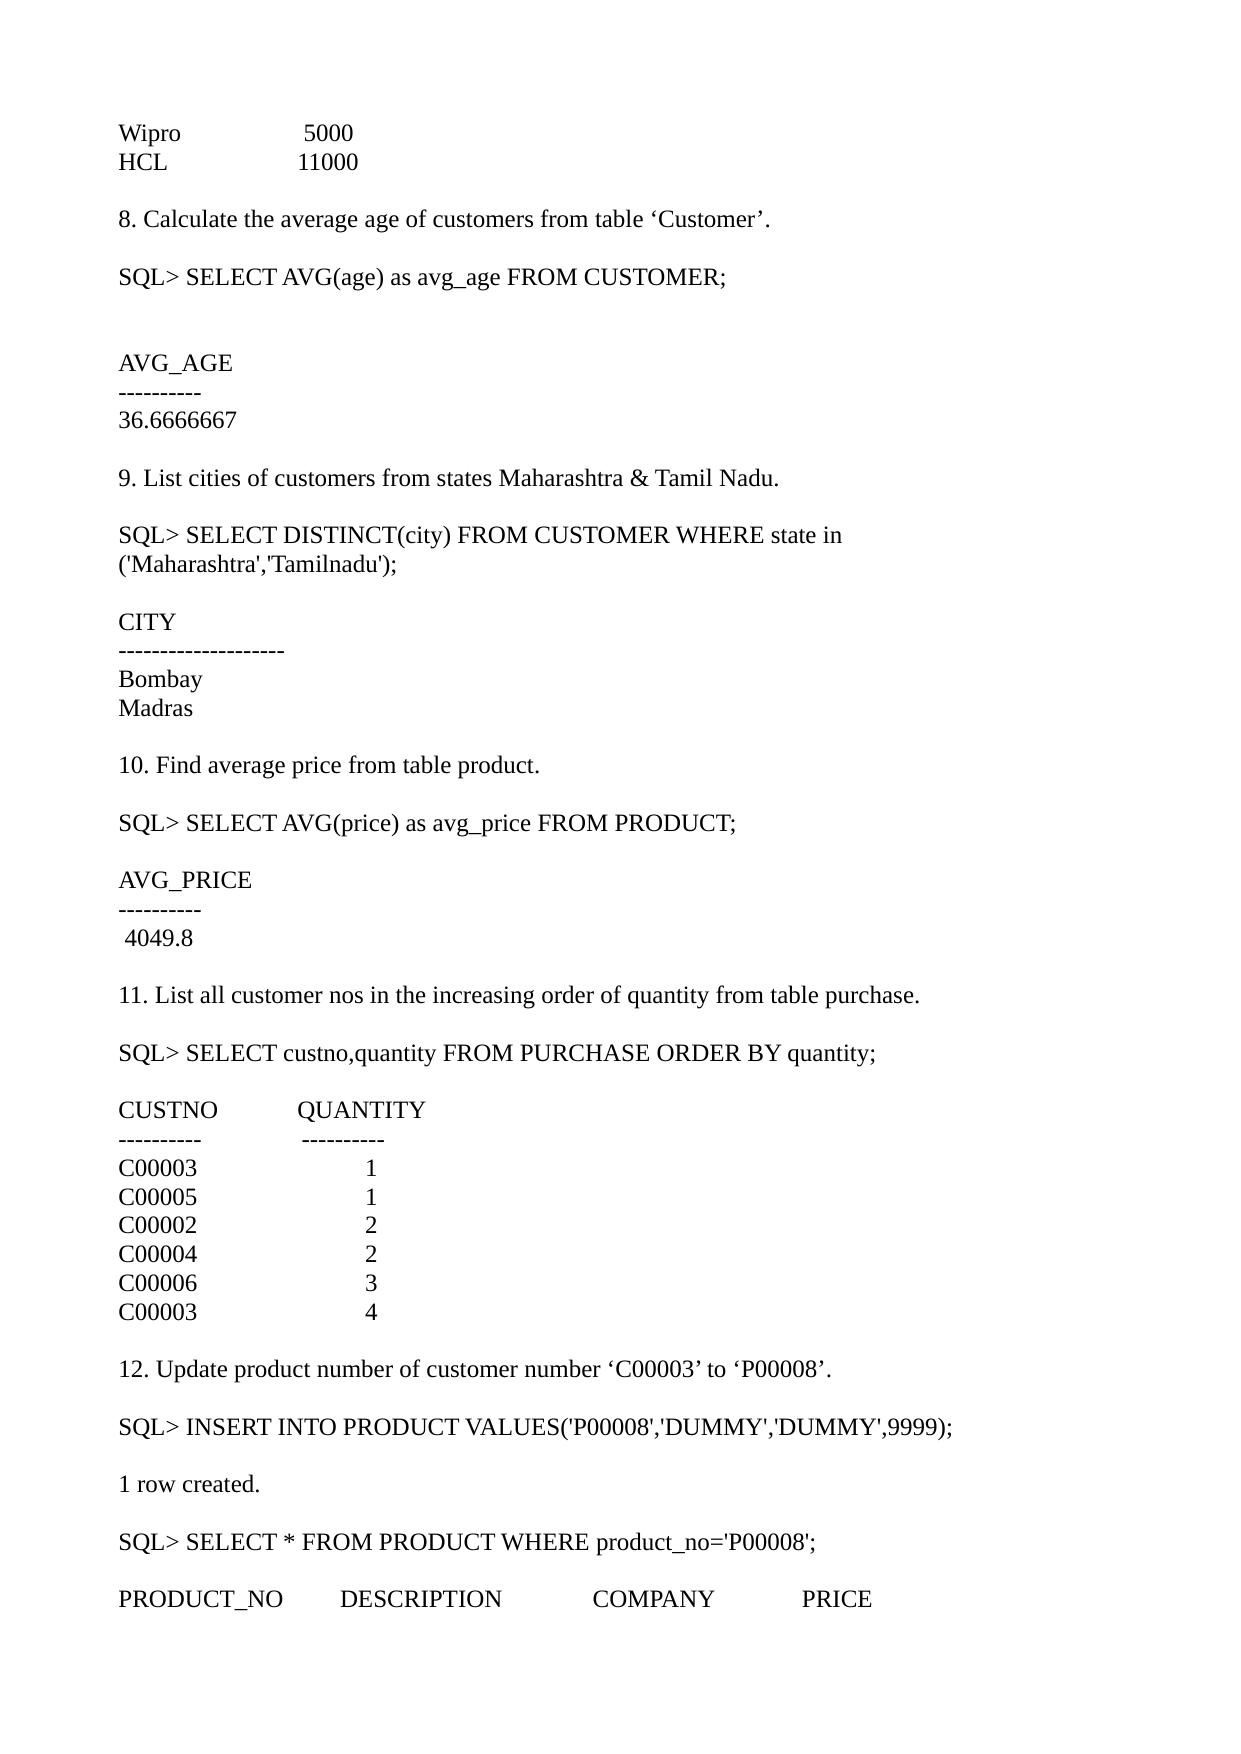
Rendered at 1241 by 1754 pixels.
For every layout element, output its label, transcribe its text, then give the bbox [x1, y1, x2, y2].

text C00004 2 [118, 1239, 1122, 1268]
text Bombay [118, 664, 1122, 693]
text 10. Find average price from table product. [118, 751, 1122, 779]
text 8. Calculate the average age of customers from table ‘Customer’. [118, 204, 1122, 233]
text 11. List all customer nos in the increasing order of quantity from table purchase. [118, 981, 1122, 1009]
text SQL> SELECT AVG(price) as avg_price FROM PRODUCT; [118, 808, 1122, 837]
text CUSTNO QUANTITY [118, 1096, 1122, 1124]
text C00006 3 [118, 1268, 1122, 1297]
text SQL> SELECT * FROM PRODUCT WHERE product_no='P00008'; [118, 1527, 1122, 1556]
text C00002 2 [118, 1211, 1122, 1239]
text Wipro 5000 [118, 118, 1122, 147]
text SQL> SELECT custno,quantity FROM PURCHASE ORDER BY quantity; [118, 1038, 1122, 1067]
text C00003 4 [118, 1297, 1122, 1326]
text 1 row created. [118, 1469, 1122, 1498]
text SQL> SELECT AVG(age) as avg_age FROM CUSTOMER; [118, 262, 1122, 291]
text SQL> SELECT DISTINCT(city) FROM CUSTOMER WHERE state in ('Maharashtra','Tamilnadu'); [118, 521, 1122, 578]
text HCL 11000 [118, 147, 1122, 176]
text 12. Update product number of customer number ‘C00003’ to ‘P00008’. [118, 1354, 1122, 1383]
text ---------- [118, 894, 1122, 923]
text 9. List cities of customers from states Maharashtra & Tamil Nadu. [118, 463, 1122, 492]
text CITY [118, 607, 1122, 636]
text C00005 1 [118, 1182, 1122, 1211]
text AVG_AGE [118, 348, 1122, 377]
text SQL> INSERT INTO PRODUCT VALUES('P00008','DUMMY','DUMMY',9999); [118, 1412, 1122, 1441]
text ---------- [118, 377, 1122, 406]
text 4049.8 [118, 923, 1122, 952]
text C00003 1 [118, 1153, 1122, 1182]
text 36.6666667 [118, 406, 1122, 434]
text ---------- ---------- [118, 1124, 1122, 1153]
text Madras [118, 693, 1122, 722]
text AVG_PRICE [118, 866, 1122, 894]
text PRODUCT_NO DESCRIPTION COMPANY PRICE [118, 1584, 1122, 1613]
text -------------------- [118, 636, 1122, 664]
